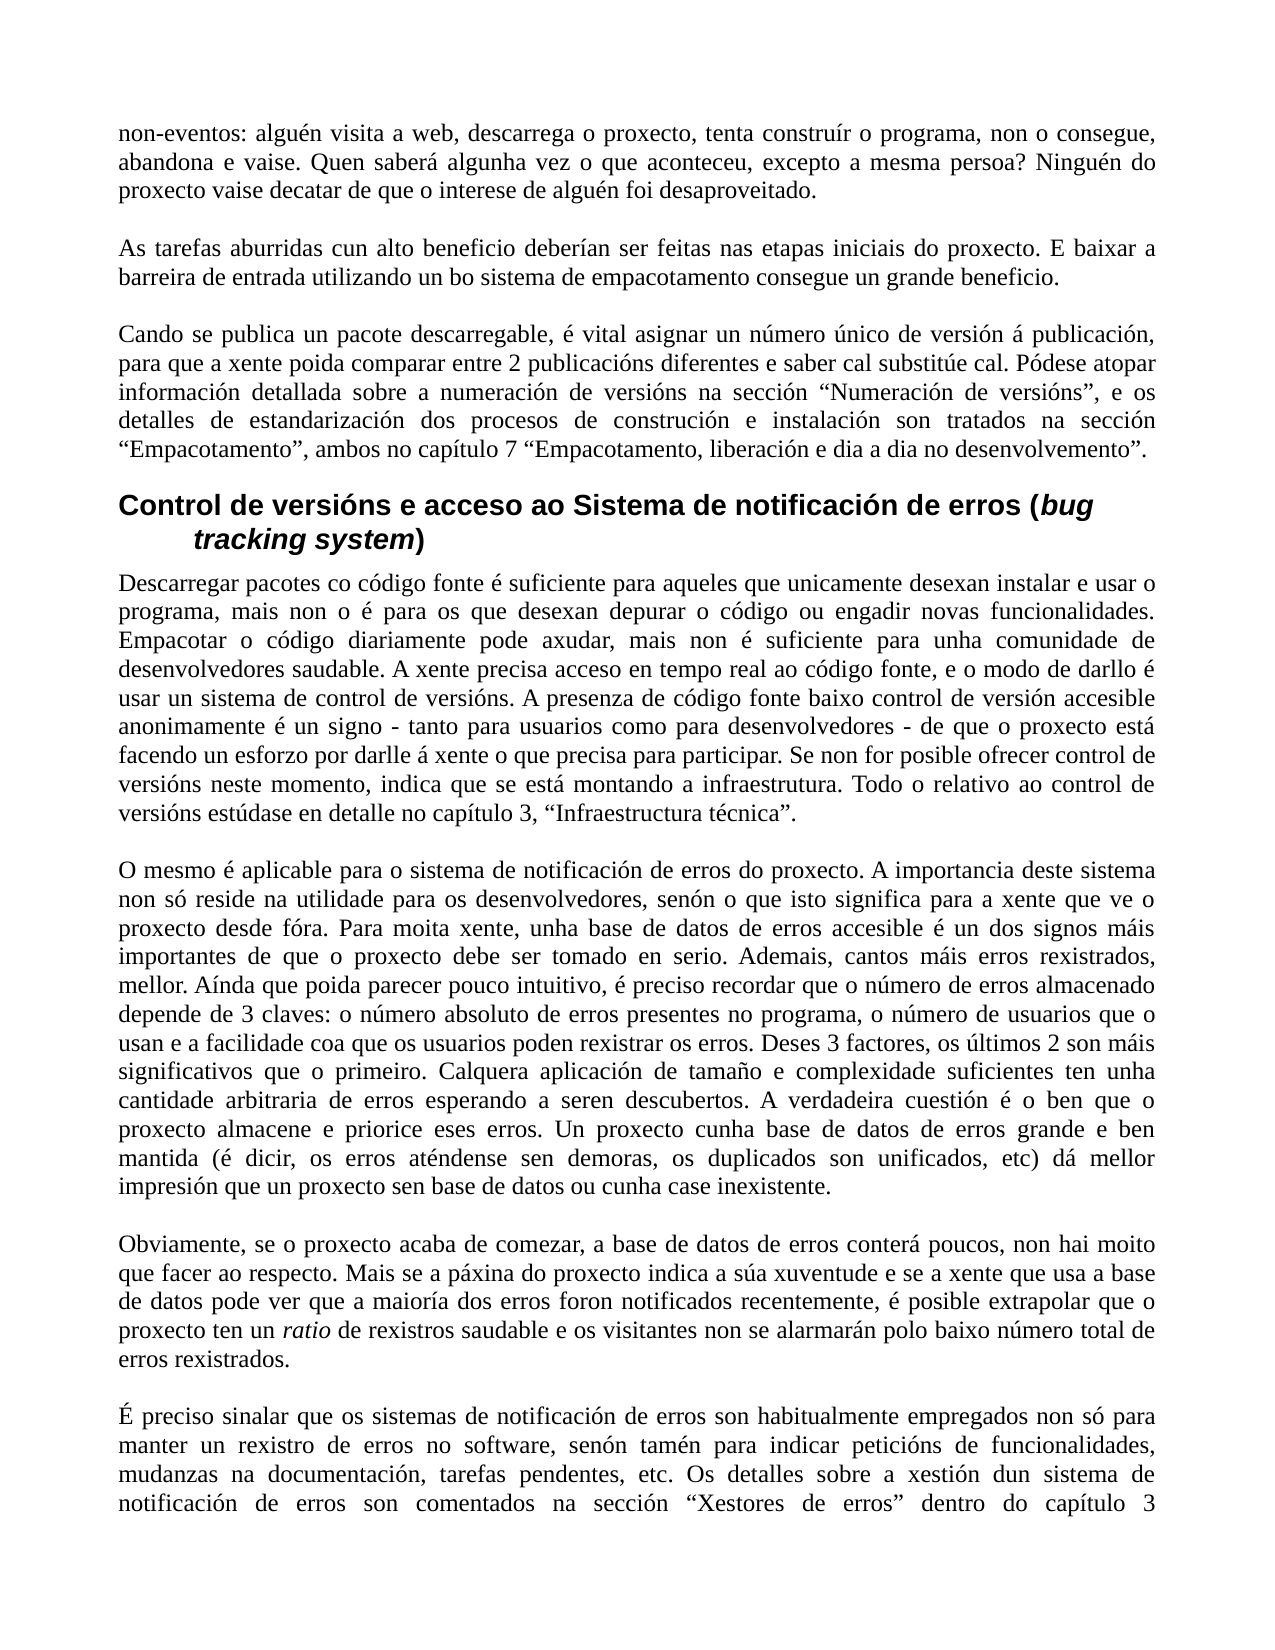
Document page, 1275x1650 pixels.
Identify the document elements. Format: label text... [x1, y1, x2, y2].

text non-eventos: alguén visita a web, descarrega o proxecto, tenta construír o programa, non o consegue, abandona e vaise. Quen saberá algunha vez o que aconteceu, excepto a mesma persoa? Ninguén do proxecto vaise decatar de que o interese de alguén foi desaproveitado. [118, 118, 1157, 204]
text O mesmo é aplicable para o sistema de notificación de erros do proxecto. A importancia deste sistema non só reside na utilidade para os desenvolvedores, senón o que isto significa para a xente que ve o proxecto desde fóra. Para moita xente, unha base de datos de erros accesible é un dos signos máis importantes de que o proxecto debe ser tomado en serio. Ademais, cantos máis erros rexistrados, mellor. Aínda que poida parecer pouco intuitivo, é preciso recordar que o número de erros almacenado depende de 3 claves: o número absoluto de erros presentes no programa, o número de usuarios que o usan e a facilidade coa que os usuarios poden rexistrar os erros. Deses 3 factores, os últimos 2 son máis significativos que o primeiro. Calquera aplicación de tamaño e complexidade suficientes ten unha cantidade arbitraria de erros esperando a seren descubertos. A verdadeira cuestión é o ben que o proxecto almacene e priorice eses erros. Un proxecto cunha base de datos de erros grande e ben mantida (é dicir, os erros aténdense sen demoras, os duplicados son unificados, etc) dá mellor impresión que un proxecto sen base de datos ou cunha case inexistente. [118, 855, 1157, 1200]
subtitle Control de versións e acceso ao Sistema de notificación de erros (bug tracking system) [118, 488, 1157, 555]
text Descarregar pacotes co código fonte é suficiente para aqueles que unicamente desexan instalar e usar o programa, mais non o é para os que desexan depurar o código ou engadir novas funcionalidades. Empacotar o código diariamente pode axudar, mais non é suficiente para unha comunidade de desenvolvedores saudable. A xente precisa acceso en tempo real ao código fonte, e o modo de darllo é usar un sistema de control de versións. A presenza de código fonte baixo control de versión accesible anonimamente é un signo - tanto para usuarios como para desenvolvedores - de que o proxecto está facendo un esforzo por darlle á xente o que precisa para participar. Se non for posible ofrecer control de versións neste momento, indica que se está montando a infraestrutura. Todo o relativo ao control de versións estúdase en detalle no capítulo 3, “Infraestructura técnica”. [118, 568, 1157, 826]
text Obviamente, se o proxecto acaba de comezar, a base de datos de erros conterá poucos, non hai moito que facer ao respecto. Mais se a páxina do proxecto indica a súa xuventude e se a xente que usa a base de datos pode ver que a maioría dos erros foron notificados recentemente, é posible extrapolar que o proxecto ten un ratio de rexistros saudable e os visitantes non se alarmarán polo baixo número total de erros rexistrados. [118, 1229, 1157, 1373]
text Cando se publica un pacote descarregable, é vital asignar un número único de versión á publicación, para que a xente poida comparar entre 2 publicacións diferentes e saber cal substitúe cal. Pódese atopar información detallada sobre a numeración de versións na sección “Numeración de versións”, e os detalles de estandarización dos procesos de construción e instalación son tratados na sección “Empacotamento”, ambos no capítulo 7 “Empacotamento, liberación e dia a dia no desenvolvemento”. [118, 319, 1157, 463]
text É preciso sinalar que os sistemas de notificación de erros son habitualmente empregados non só para manter un rexistro de erros no software, senón tamén para indicar peticións de funcionalidades, mudanzas na documentación, tarefas pendentes, etc. Os detalles sobre a xestión dun sistema de notificación de erros son comentados na sección “Xestores de erros” dentro do capítulo 3 [118, 1401, 1157, 1516]
text As tarefas aburridas cun alto beneficio deberían ser feitas nas etapas iniciais do proxecto. E baixar a barreira de entrada utilizando un bo sistema de empacotamento consegue un grande beneficio. [118, 233, 1157, 291]
